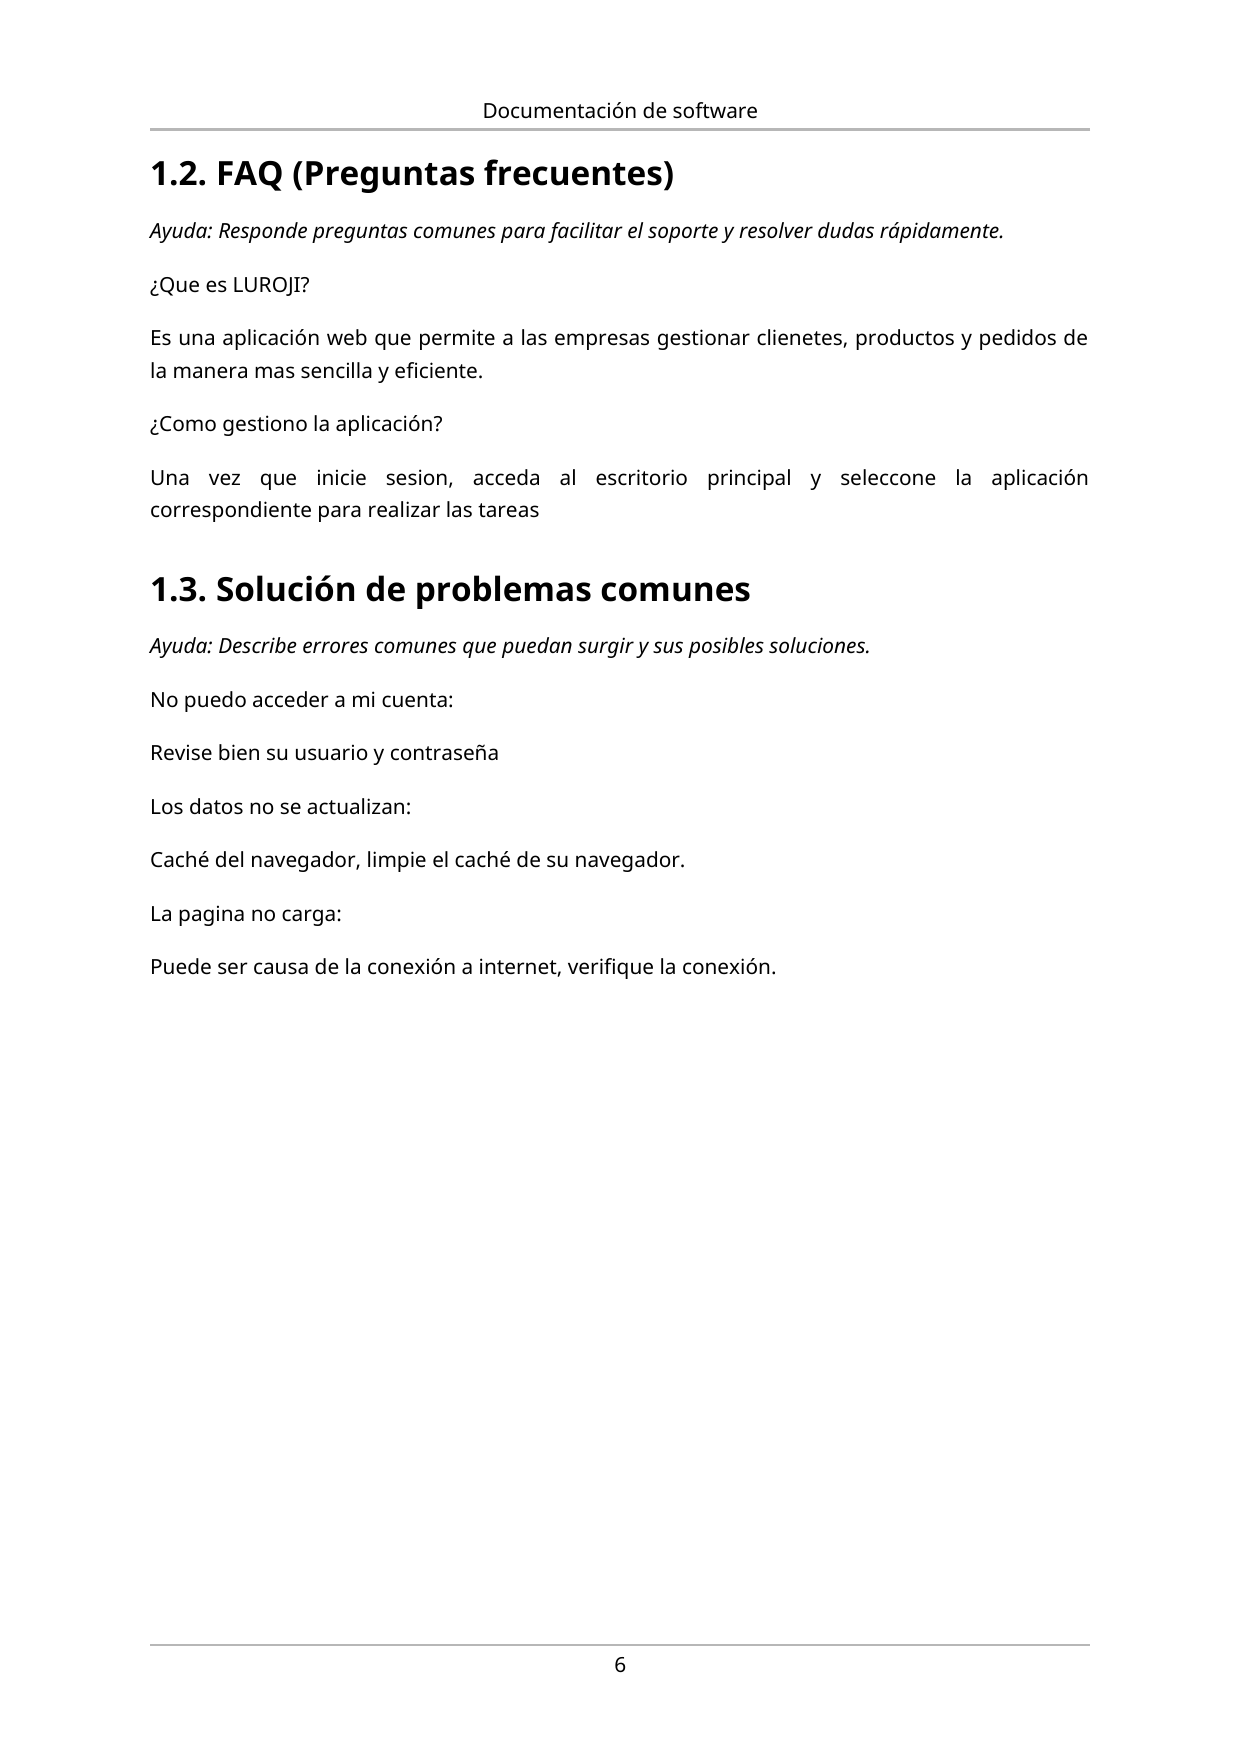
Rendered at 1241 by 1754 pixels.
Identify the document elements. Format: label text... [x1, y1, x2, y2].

subtitle 1.3. Solución de problemas comunes [150, 565, 1090, 611]
text Puede ser causa de la conexión a internet, verifique la conexión. [150, 952, 1090, 981]
text Una vez que inicie sesion, acceda al escritorio principal y seleccone la aplicación correspondiente para realizar las tareas [150, 463, 1090, 524]
text Caché del navegador, limpie el caché de su navegador. [150, 845, 1090, 874]
text ¿Que es LUROJI? [150, 270, 1090, 298]
text Ayuda: Describe errores comunes que puedan surgir y sus posibles soluciones. [150, 632, 1090, 660]
text Revise bien su usuario y contraseña [150, 738, 1090, 767]
text Es una aplicación web que permite a las empresas gestionar clienetes, productos y pedidos de la manera mas sencilla y eficiente. [150, 323, 1090, 384]
text Los datos no se actualizan: [150, 792, 1090, 820]
text No puedo acceder a mi cuenta: [150, 685, 1090, 713]
subtitle 1.2. FAQ (Preguntas frecuentes) [150, 150, 1090, 195]
text Ayuda: Responde preguntas comunes para facilitar el soporte y resolver dudas rápidamente. [150, 216, 1090, 245]
text ¿Como gestiono la aplicación? [150, 409, 1090, 438]
text La pagina no carga: [150, 899, 1090, 927]
